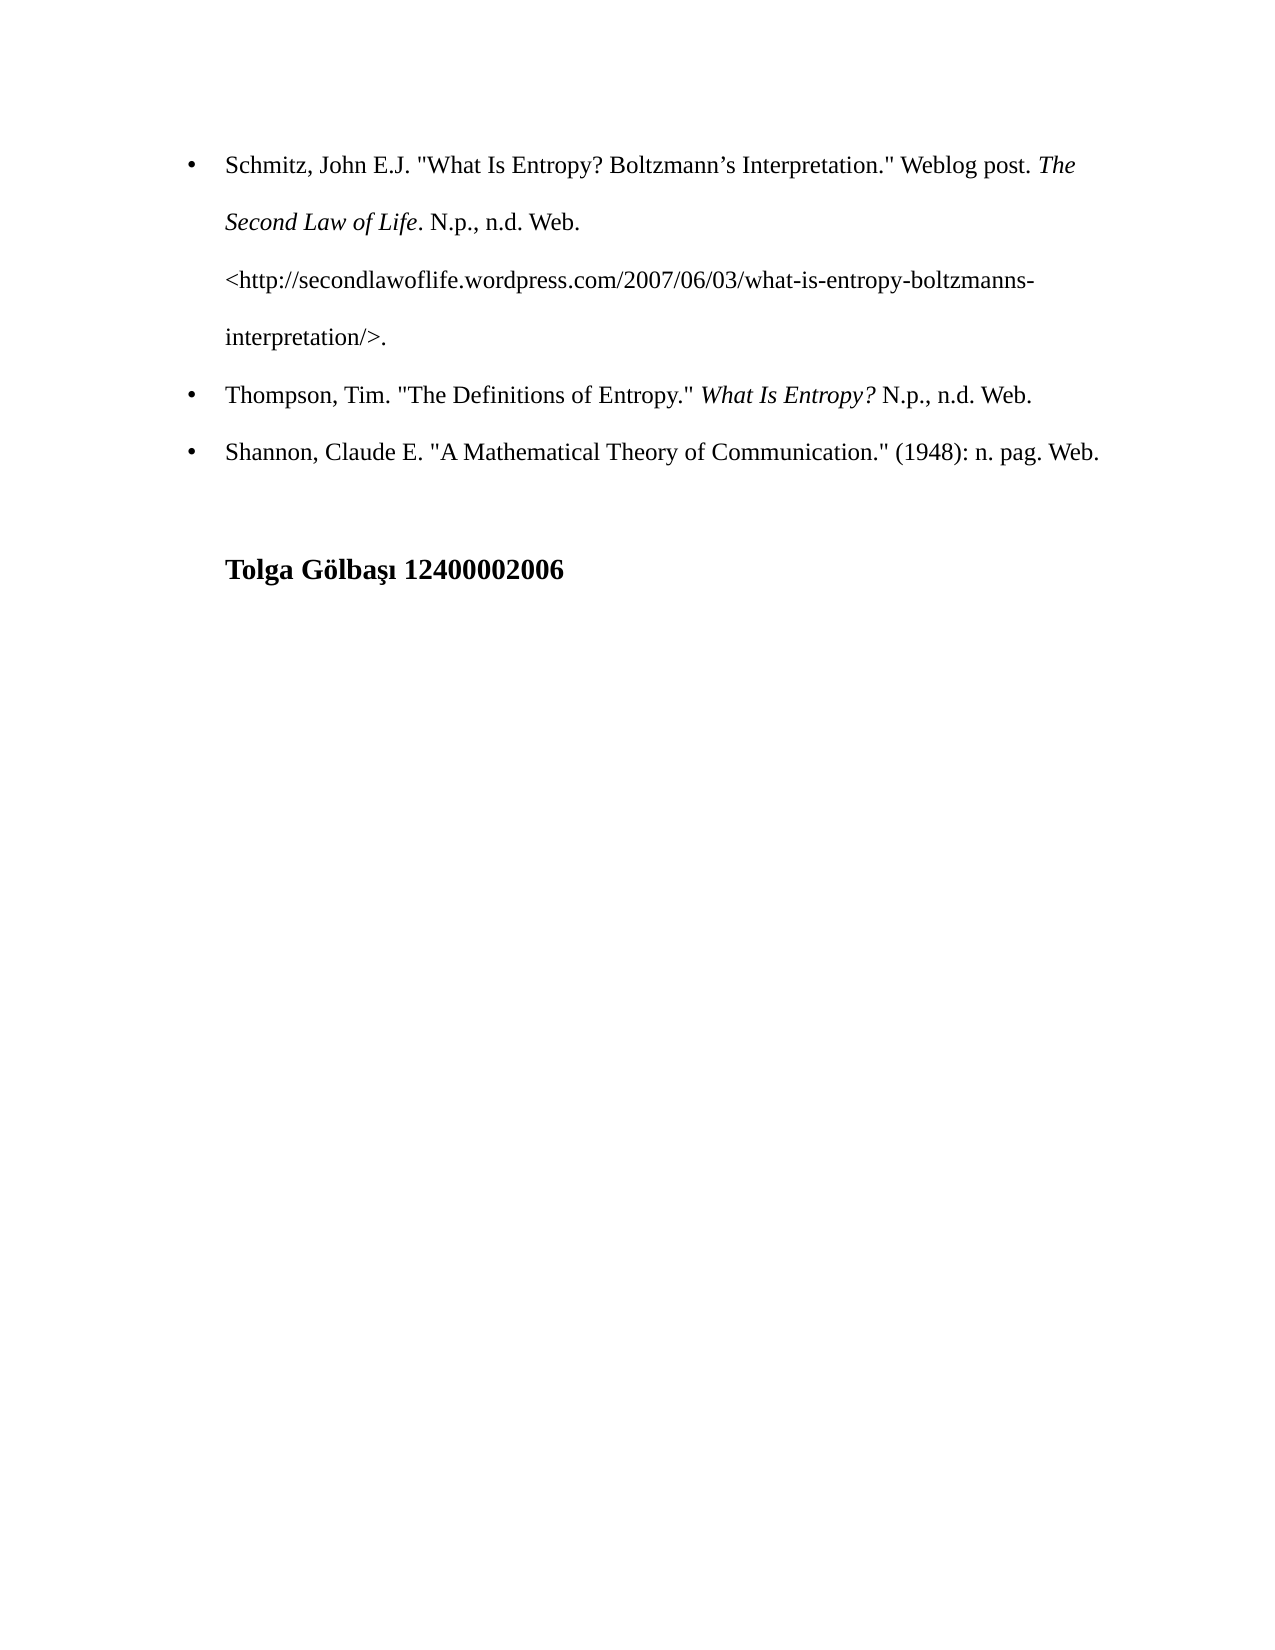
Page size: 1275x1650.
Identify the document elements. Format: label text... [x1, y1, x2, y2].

list Thompson, Tim. "The Definitions of Entropy." What Is Entropy? N.p., n.d. Web. [187, 380, 1125, 409]
text Tolga Gölbaşı 12400002006 [150, 552, 1125, 586]
list Shannon, Claude E. "A Mathematical Theory of Communication." (1948): n. pag. Web. [187, 437, 1125, 466]
list Schmitz, John E.J. "What Is Entropy? Boltzmann’s Interpretation." Weblog post. The Second Law of Life. N.p., n.d. Web. <http://secondlawoflife.wordpress.com/2007/06/03/what-is-entropy-boltzmanns-interpretation/>. [187, 150, 1125, 351]
